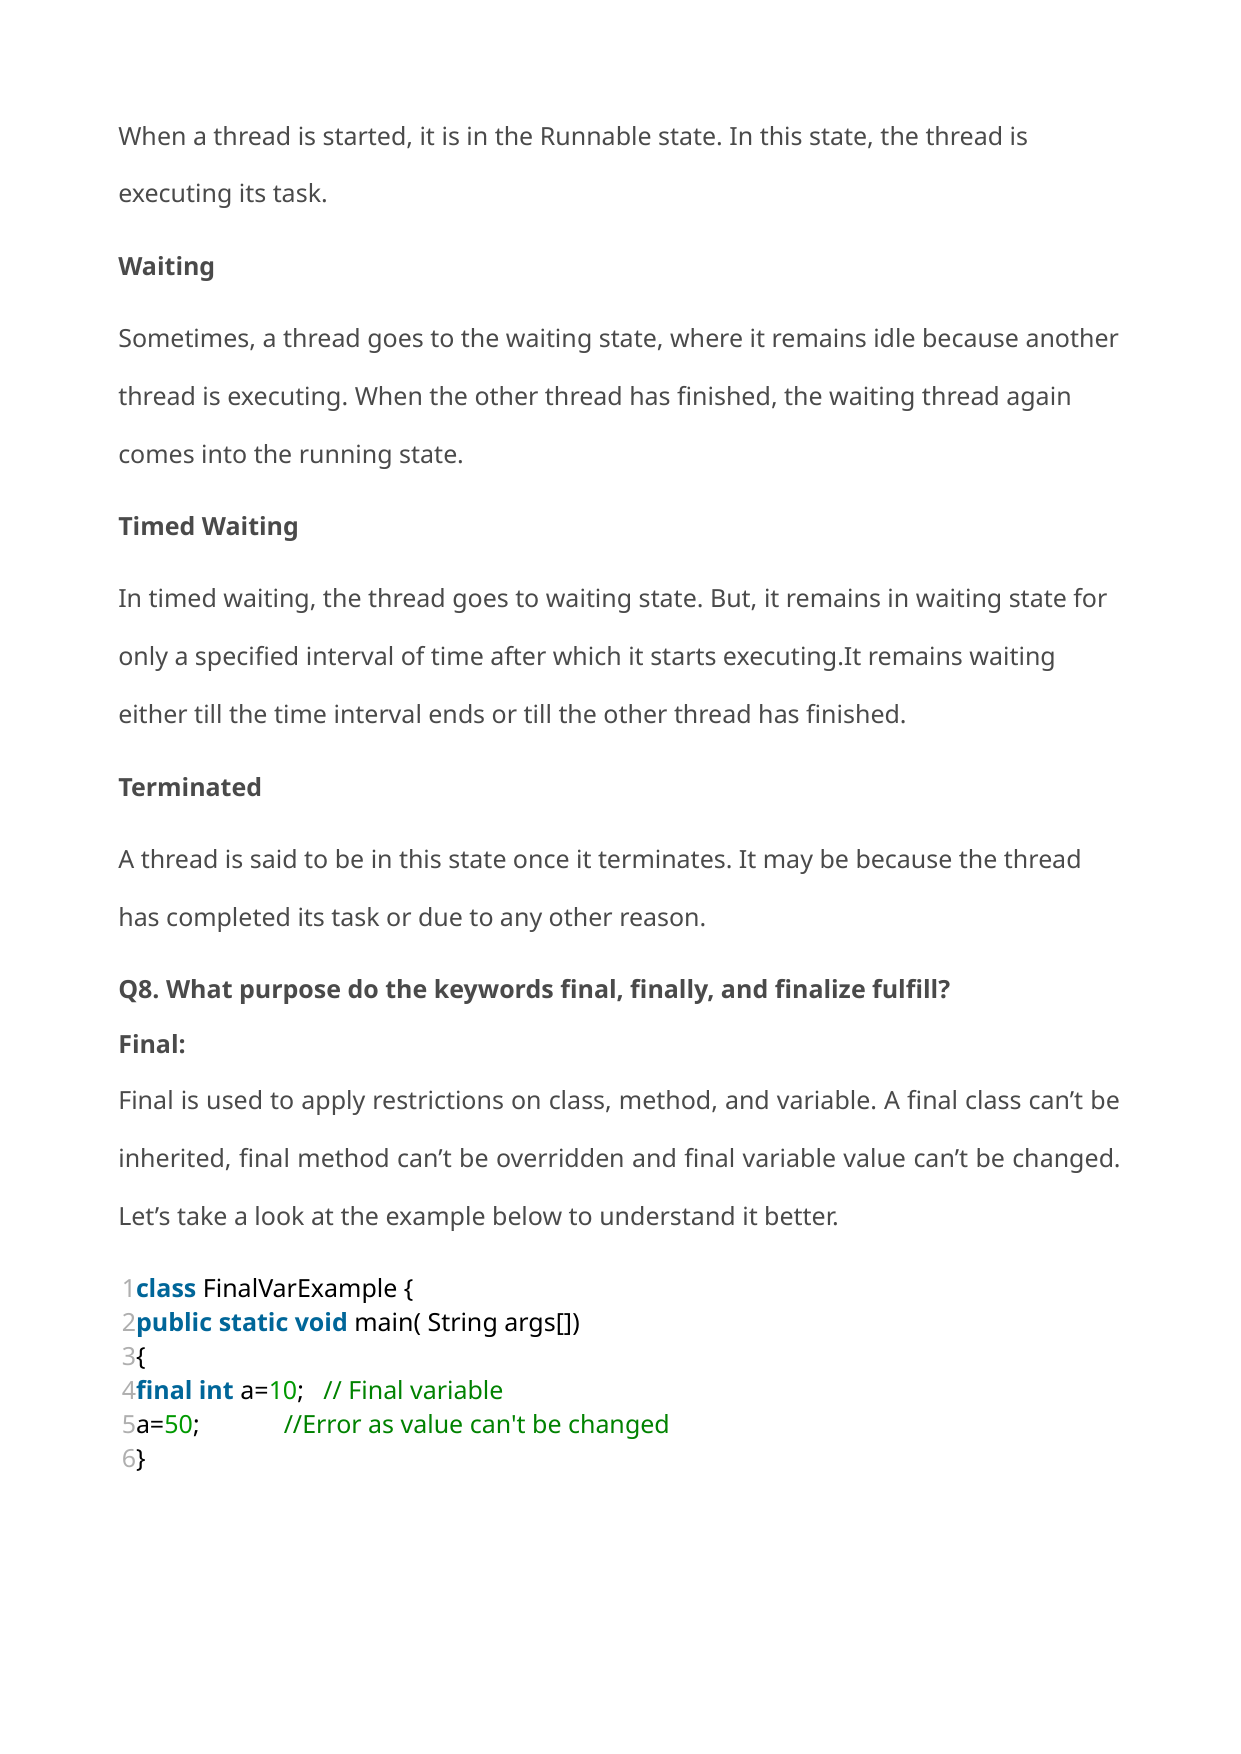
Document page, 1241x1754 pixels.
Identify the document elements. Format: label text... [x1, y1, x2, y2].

subtitle Q8. What purpose do the keywords final, finally, and finalize fulfill? [118, 972, 1122, 1006]
text In timed waiting, the thread goes to waiting state. But, it remains in waiting state for only a specified interval of time after which it starts executing.It remains waiting either till the time interval ends or till the other thread has finished. [118, 581, 1122, 731]
table_header class FinalVarExample { public static void main( String args[]) { final int a=10; // Final variable a=50; //Error as value can't be changed } [136, 1271, 728, 1475]
text A thread is said to be in this state once it terminates. It may be because the thread has completed its task or due to any other reason. [118, 842, 1122, 933]
text Final is used to apply restrictions on class, method, and variable. A final class can’t be inherited, final method can’t be overridden and final variable value can’t be changed. Let’s take a look at the example below to understand it better. [118, 1083, 1122, 1232]
text Terminated [118, 769, 1122, 803]
subtitle Final: [118, 1027, 1122, 1061]
text Sometimes, a thread goes to the waiting state, where it remains idle because another thread is executing. When the other thread has finished, the waiting thread again comes into the running state. [118, 321, 1122, 470]
text Waiting [118, 248, 1122, 282]
text When a thread is started, it is in the Runnable state. In this state, the thread is executing its task. [118, 118, 1122, 210]
text Timed Waiting [118, 509, 1122, 543]
table_header 1 2 3 4 5 6 [118, 1271, 136, 1475]
